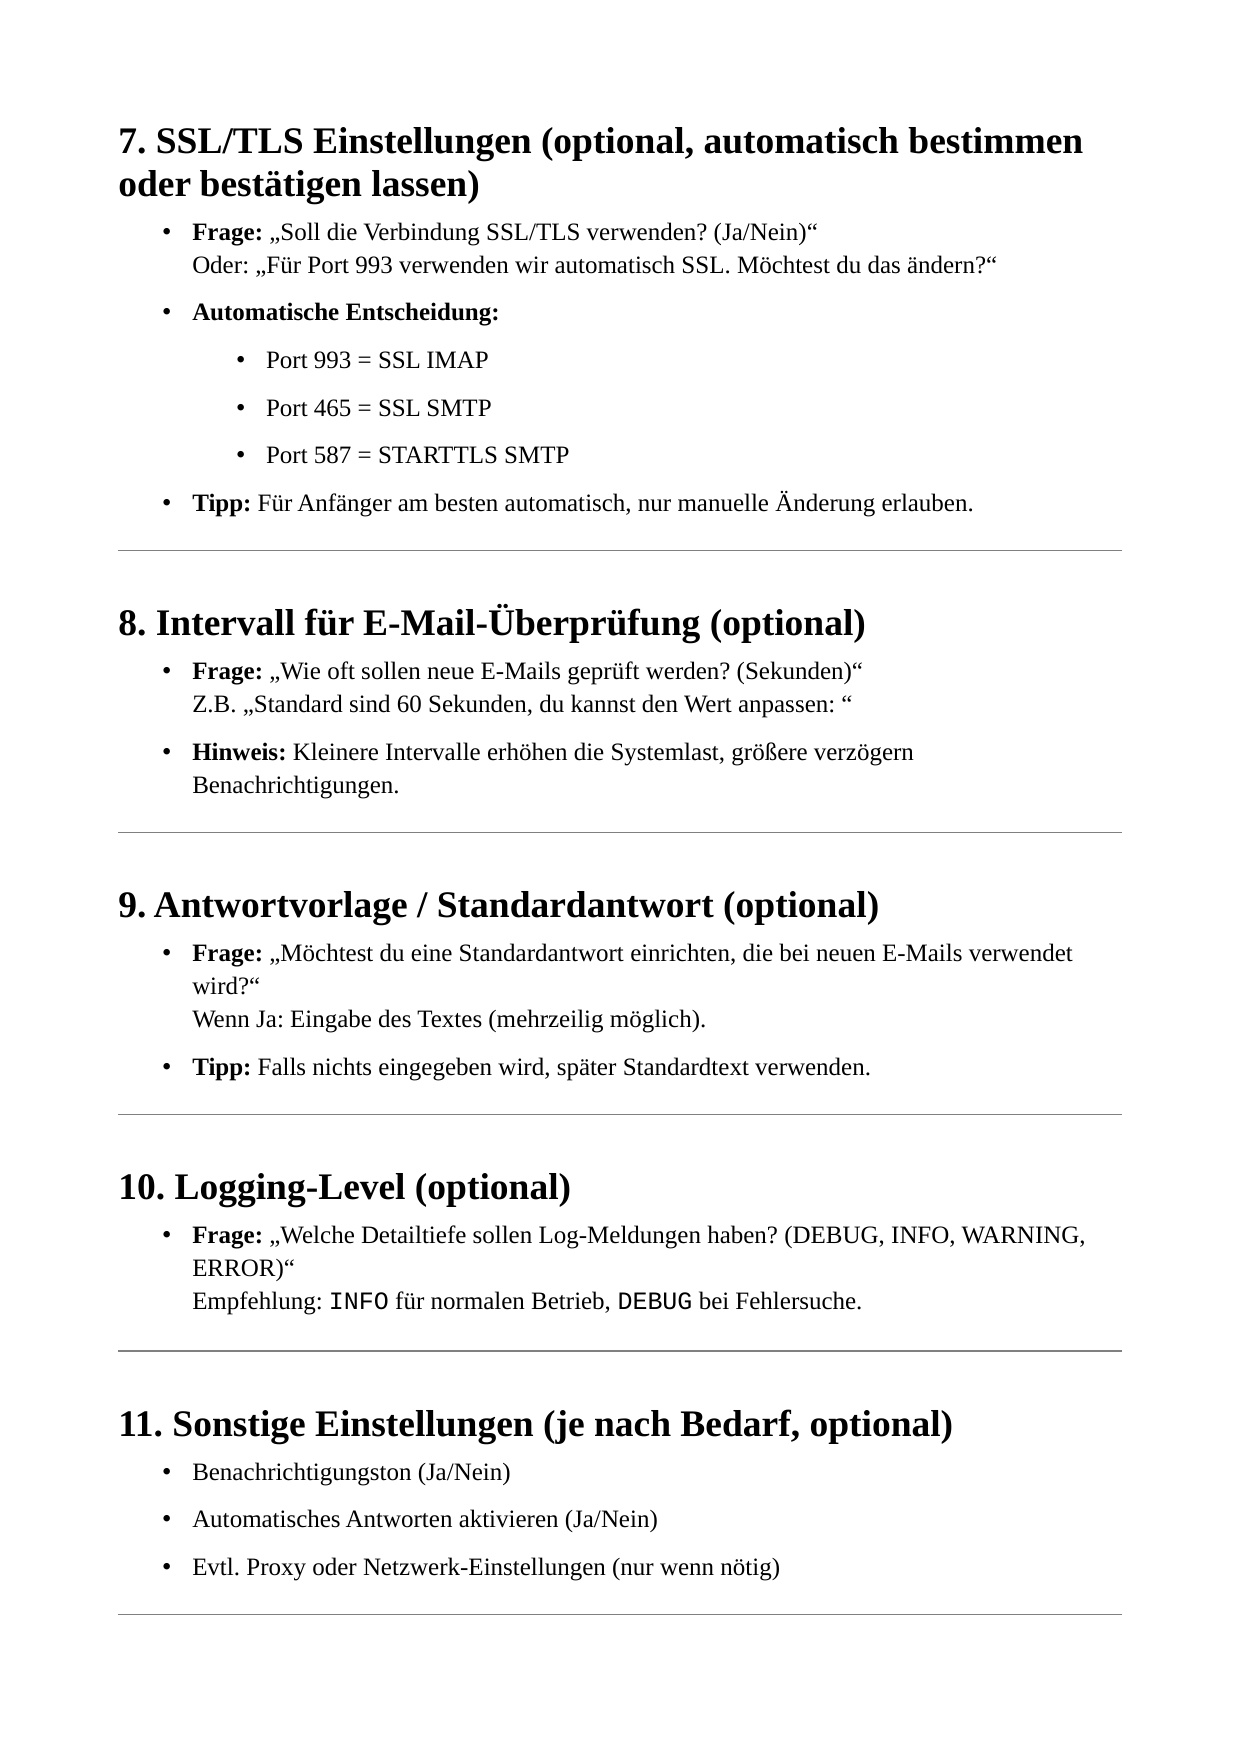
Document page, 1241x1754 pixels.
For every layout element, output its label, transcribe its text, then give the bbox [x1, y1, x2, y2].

subtitle 7. SSL/TLS Einstellungen (optional, automatisch bestimmen oder bestätigen lassen) [118, 118, 1122, 204]
list Automatisches Antworten aktivieren (Ja/Nein) [162, 1504, 1122, 1533]
subtitle 9. Antwortvorlage / Standardantwort (optional) [118, 883, 1122, 926]
list Port 465 = SSL SMTP [236, 393, 1122, 421]
list Frage: „Möchtest du eine Standardantwort einrichten, die bei neuen E-Mails verwendet wird?“ Wenn Ja: Eingabe des Textes (mehrzeilig möglich). [162, 938, 1122, 1033]
list Evtl. Proxy oder Netzwerk-Einstellungen (nur wenn nötig) [162, 1552, 1122, 1581]
subtitle 10. Logging-Level (optional) [118, 1164, 1122, 1208]
list Automatische Entscheidung: [162, 297, 1122, 326]
list Tipp: Für Anfänger am besten automatisch, nur manuelle Änderung erlauben. [162, 488, 1122, 517]
list Port 993 = SSL IMAP [236, 345, 1122, 374]
list Tipp: Falls nichts eingegeben wird, später Standardtext verwenden. [162, 1052, 1122, 1081]
list Hinweis: Kleinere Intervalle erhöhen die Systemlast, größere verzögern Benachrichtigungen. [162, 737, 1122, 799]
list Port 587 = STARTTLS SMTP [236, 440, 1122, 469]
list Frage: „Welche Detailtiefe sollen Log-Meldungen haben? (DEBUG, INFO, WARNING, ERROR)“ Empfehlung: INFO für normalen Betrieb, DEBUG bei Fehlersuche. [162, 1220, 1122, 1317]
list Benachrichtigungston (Ja/Nein) [162, 1457, 1122, 1486]
subtitle 8. Intervall für E-Mail-Überprüfung (optional) [118, 601, 1122, 644]
subtitle 11. Sonstige Einstellungen (je nach Bedarf, optional) [118, 1401, 1122, 1444]
list Frage: „Wie oft sollen neue E-Mails geprüft werden? (Sekunden)“ Z.B. „Standard sind 60 Sekunden, du kannst den Wert anpassen: “ [162, 656, 1122, 718]
list Frage: „Soll die Verbindung SSL/TLS verwenden? (Ja/Nein)“ Oder: „Für Port 993 verwenden wir automatisch SSL. Möchtest du das ändern?“ [162, 217, 1122, 279]
